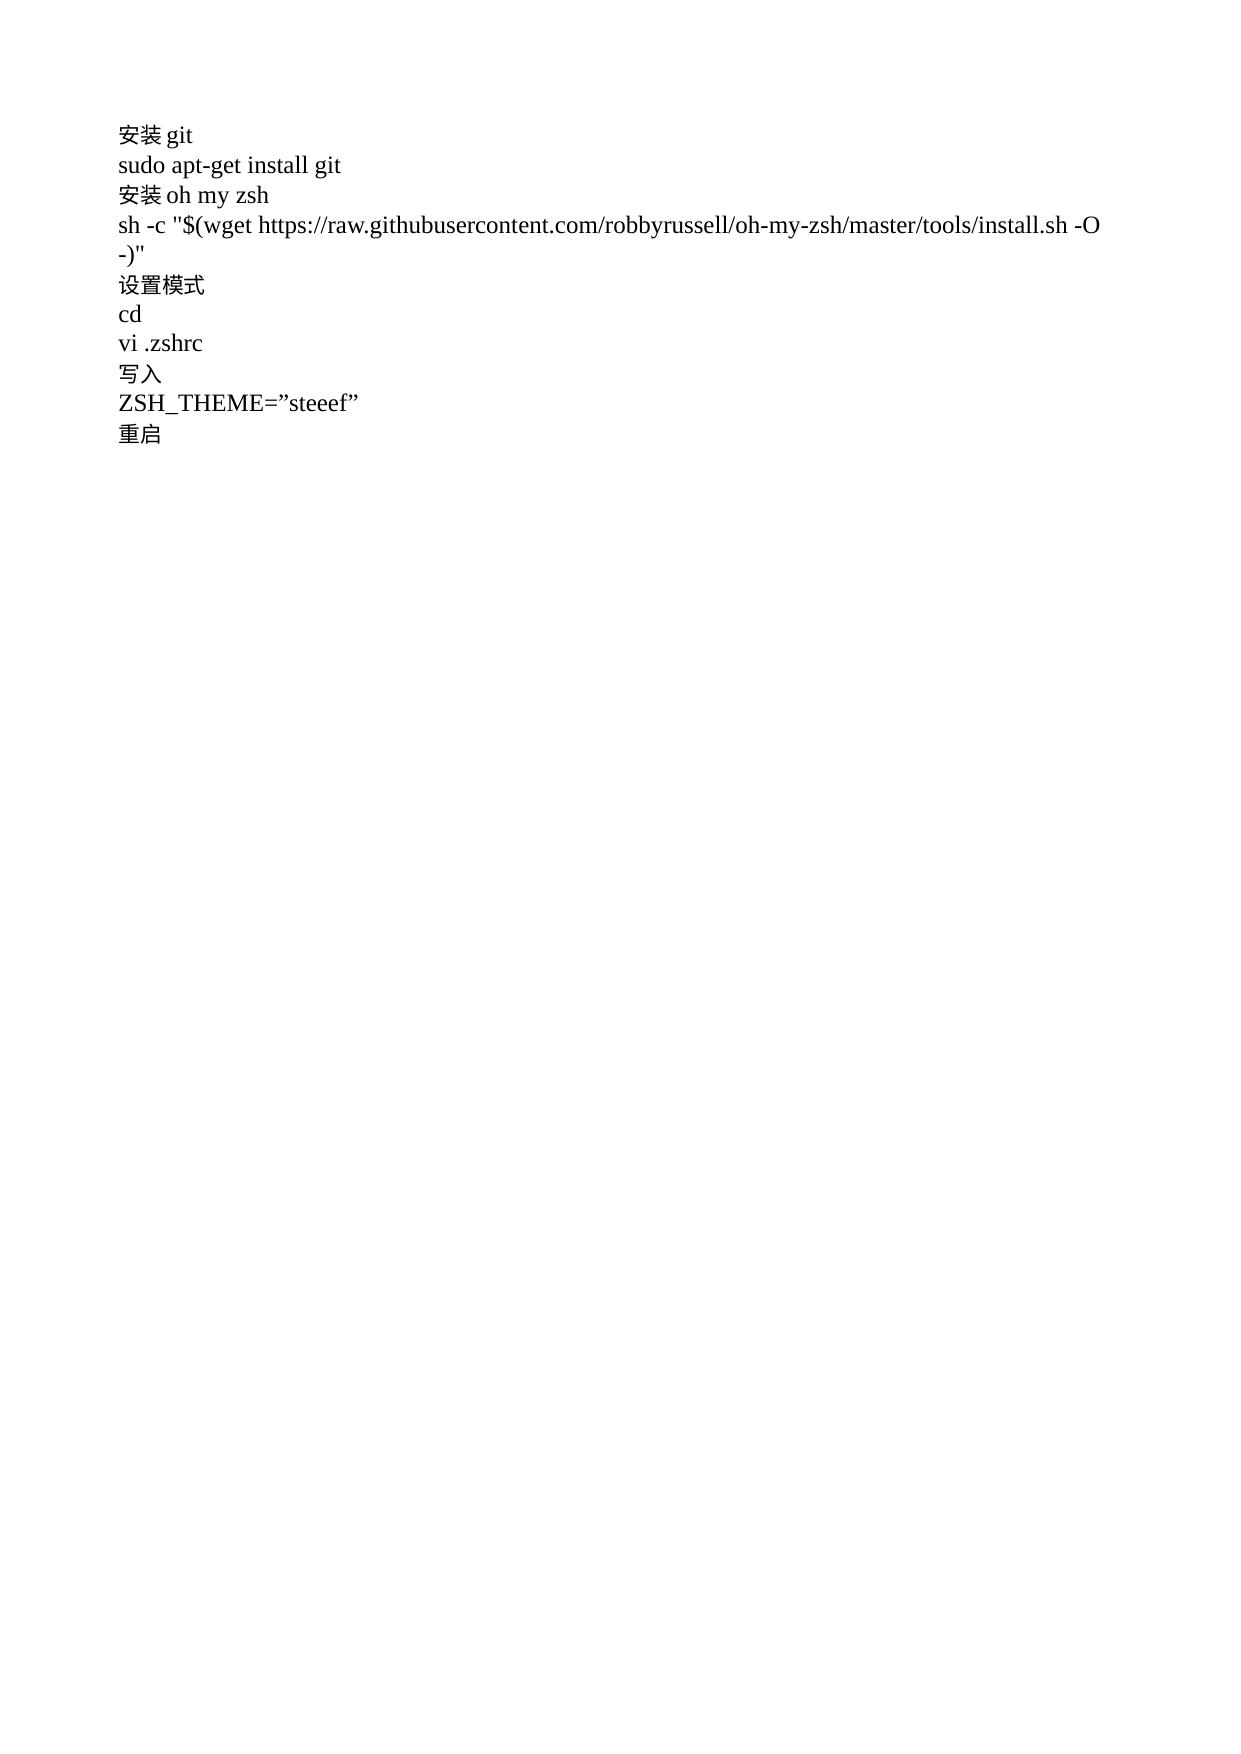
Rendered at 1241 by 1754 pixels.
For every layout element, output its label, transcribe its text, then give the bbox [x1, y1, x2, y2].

text 设置模式 [118, 268, 1122, 299]
text 安装git [118, 118, 1122, 150]
text cd [118, 299, 1122, 328]
text ZSH_THEME=”steeef” [118, 388, 1122, 417]
text 安装oh my zsh [118, 178, 1122, 210]
text 写入 [118, 357, 1122, 388]
text vi .zshrc [118, 328, 1122, 357]
text sh -c "$(wget https://raw.githubusercontent.com/robbyrussell/oh-my-zsh/master/tools/install.sh -O -)" [118, 210, 1122, 268]
text 重启 [118, 417, 1122, 449]
text sudo apt-get install git [118, 150, 1122, 178]
